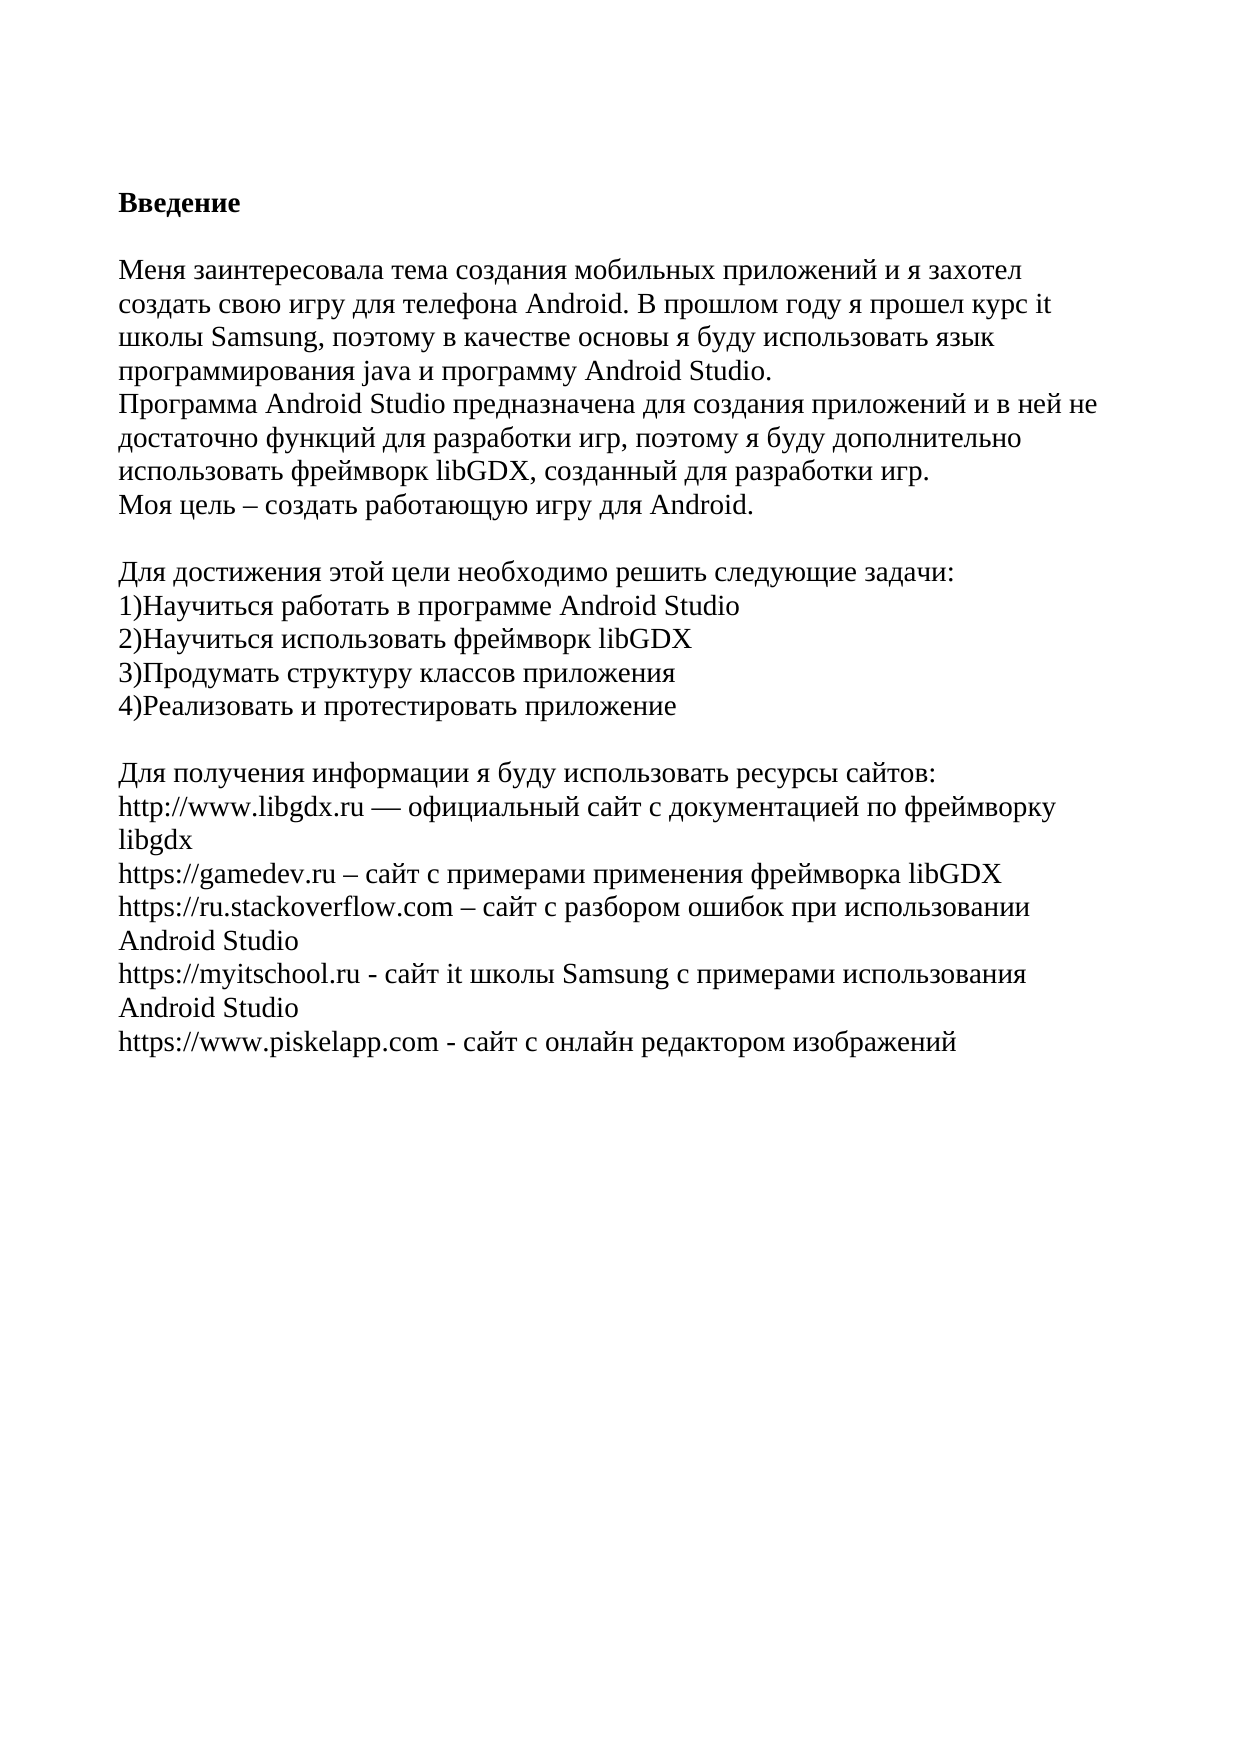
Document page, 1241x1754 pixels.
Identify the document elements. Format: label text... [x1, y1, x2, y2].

text 1)Научиться работать в программе Android Studio [118, 588, 1122, 621]
text 4)Реализовать и протестировать приложение [118, 688, 1122, 722]
text https://ru.stackoverflow.com – сайт с разбором ошибок при использовании Android Studio [118, 889, 1122, 957]
text Моя цель – создать работающую игру для Android. [118, 487, 1122, 521]
text Введение [118, 185, 1122, 219]
text 2)Научиться использовать фреймворк libGDX [118, 621, 1122, 655]
text 3)Продумать структуру классов приложения [118, 655, 1122, 688]
text http://www.libgdx.ru — официальный сайт с документацией по фреймворку libgdx [118, 789, 1122, 856]
text Для получения информации я буду использовать ресурсы сайтов: [118, 755, 1122, 789]
text Меня заинтересовала тема создания мобильных приложений и я захотел создать свою игру для телефона Android. В прошлом году я прошел курс it школы Samsung, поэтому в качестве основы я буду использовать язык программирования java и программу Android Studio. [118, 252, 1122, 386]
text https://www.piskelapp.com - сайт с онлайн редактором изображений [118, 1024, 1122, 1057]
text Для достижения этой цели необходимо решить следующие задачи: [118, 554, 1122, 588]
text https://gamedev.ru – сайт с примерами применения фреймворка libGDX [118, 856, 1122, 889]
text Программа Android Studio предназначена для создания приложений и в ней не достаточно функций для разработки игр, поэтому я буду дополнительно использовать фреймворк libGDX, созданный для разработки игр. [118, 386, 1122, 487]
text https://myitschool.ru - сайт it школы Samsung с примерами использования Android Studio [118, 957, 1122, 1024]
